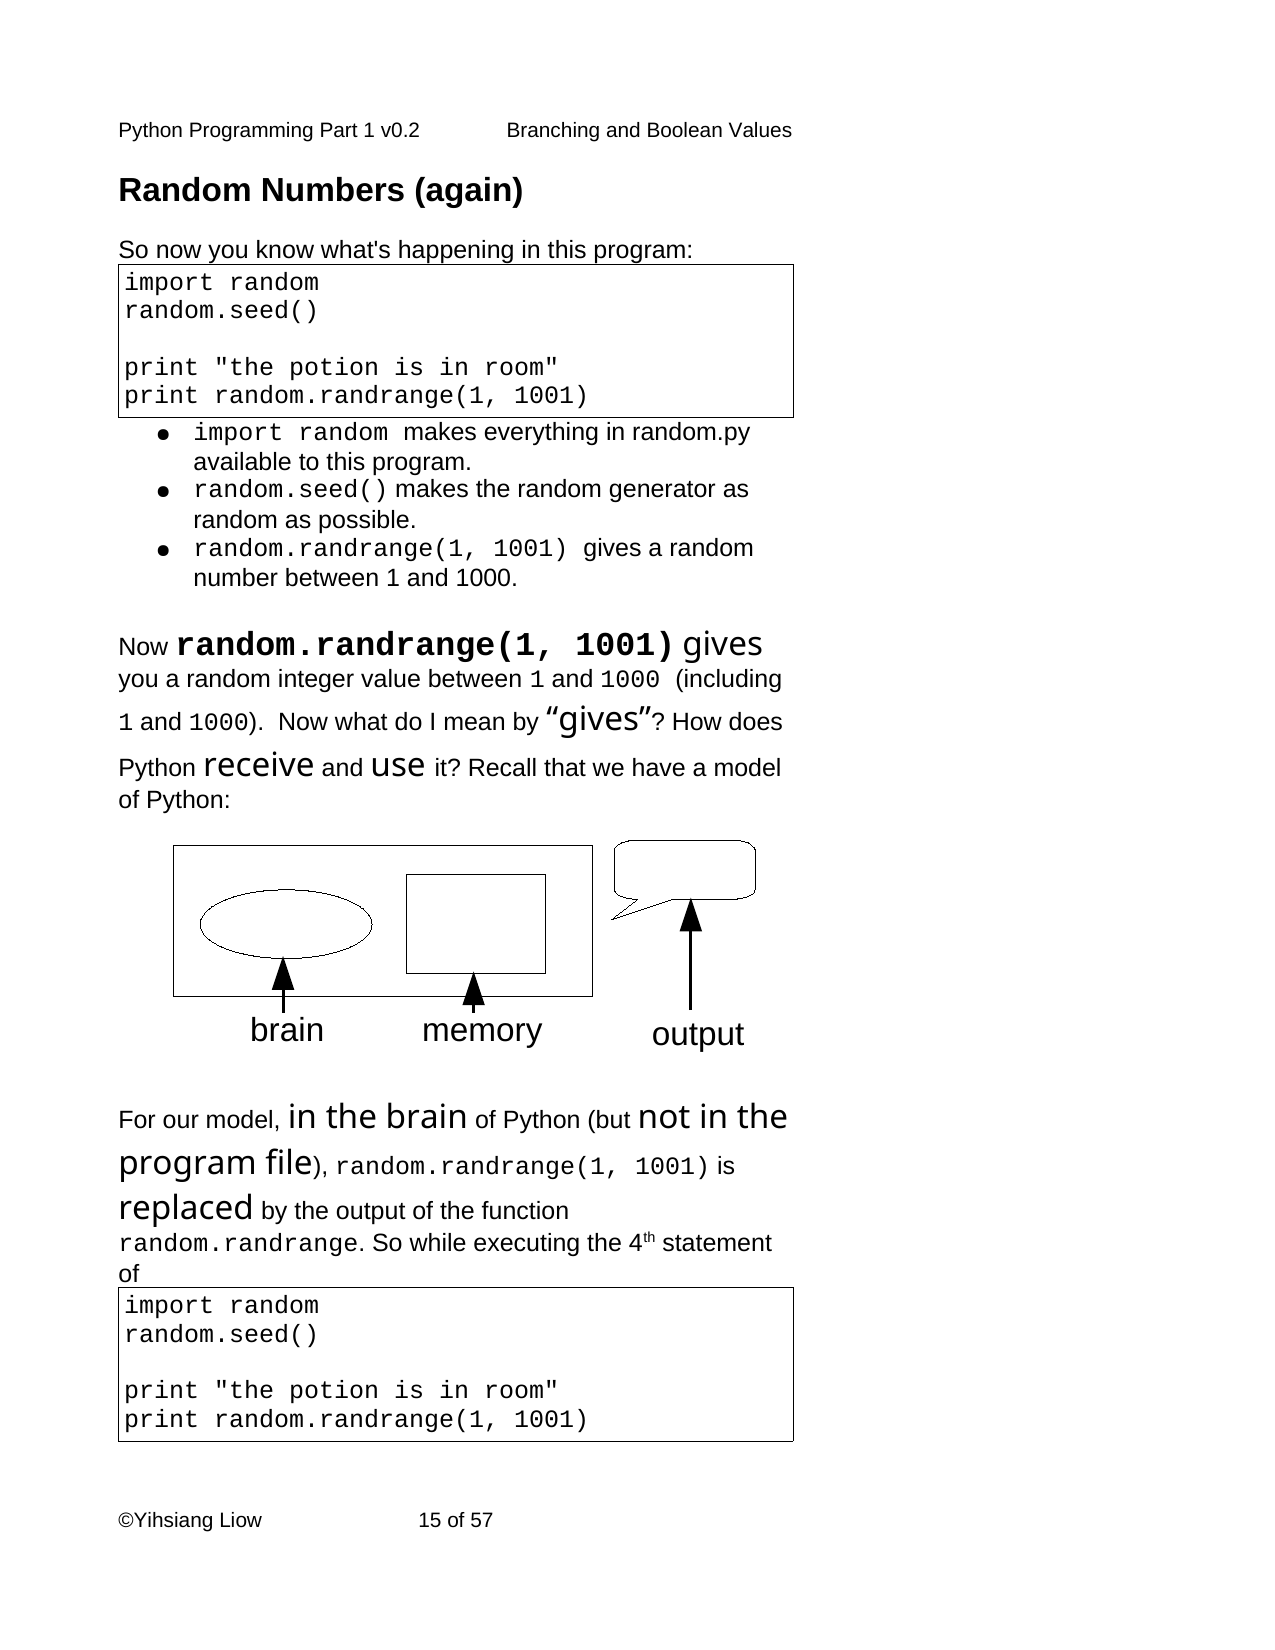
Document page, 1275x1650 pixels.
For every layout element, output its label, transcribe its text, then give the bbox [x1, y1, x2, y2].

text So now you know what's happening in this program: [118, 236, 793, 264]
text For our model, in the brain of Python (but not in the program file), random.randrange(1, 1001) is replaced by the output of the function random.randrange. So while executing the 4th statement of [118, 1093, 793, 1287]
table_header import random random.seed() print "the potion is in room" print random.randrange(1, 1001) [119, 1288, 793, 1441]
text Random Numbers (again) [118, 171, 793, 208]
list import random makes everything in random.py available to this program. [156, 418, 793, 475]
list random.seed() makes the random generator as random as possible. [156, 475, 793, 533]
table_header import random random.seed() print "the potion is in room" print random.randrange(1, 1001) [119, 265, 793, 417]
text Now random.randrange(1, 1001) gives you a random integer value between 1 and 1000 (including 1 and 1000). Now what do I mean by “gives”? How does Python receive and use it? Recall that we have a model of Python: [118, 619, 793, 814]
list random.randrange(1, 1001) gives a random number between 1 and 1000. [156, 533, 793, 591]
